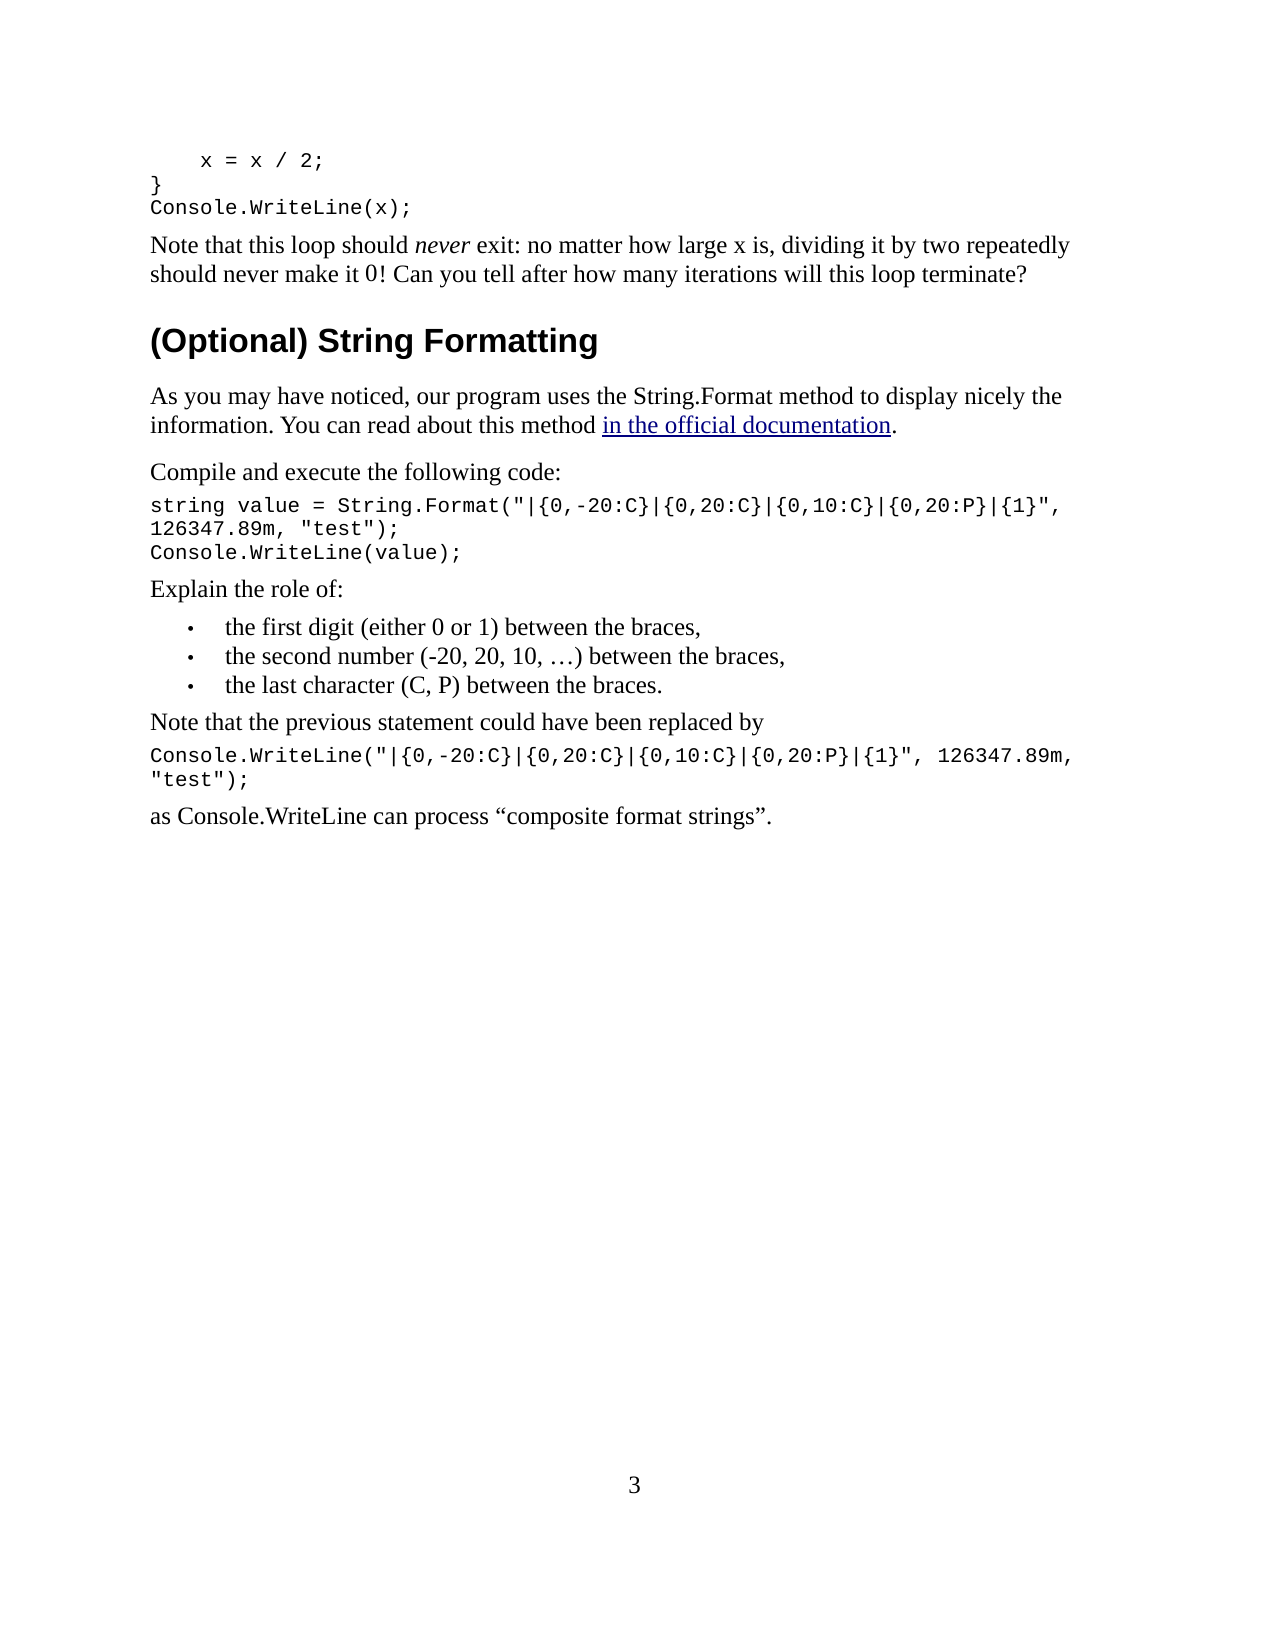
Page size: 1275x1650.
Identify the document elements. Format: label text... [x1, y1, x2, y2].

list the first digit (either 0 or 1) between the braces, [187, 612, 1125, 641]
text Note that this loop should never exit: no matter how large x is, dividing it by two repeatedly should never make it ! Can you tell after how many iterations will this loop terminate? [150, 230, 1125, 287]
text Console.WriteLine(x); [150, 197, 1125, 221]
subtitle (Optional) String Formatting [150, 321, 1125, 360]
text As you may have noticed, our program uses the String.Format method to display nicely the information. You can read about this method in the official documentation. [150, 381, 1125, 439]
text string value = String.Format("|{0,-20:C}|{0,20:C}|{0,10:C}|{0,20:P}|{1}", 126347.89m, "test"); [150, 494, 1125, 542]
text Console.WriteLine(value); [150, 542, 1125, 566]
text as Console.WriteLine can process “composite format strings”. [150, 801, 1125, 830]
text x = x / 2; [150, 150, 1125, 174]
list the second number (-20, 20, 10, …) between the braces, [187, 641, 1125, 670]
text Compile and execute the following code: [150, 457, 1125, 486]
text Note that the previous statement could have been replaced by [150, 707, 1125, 736]
text Explain the role of: [150, 574, 1125, 603]
text } [150, 174, 1125, 197]
text Console.WriteLine("|{0,-20:C}|{0,20:C}|{0,10:C}|{0,20:P}|{1}", 126347.89m, "test"); [150, 745, 1125, 792]
list the last character (C, P) between the braces. [187, 670, 1125, 698]
